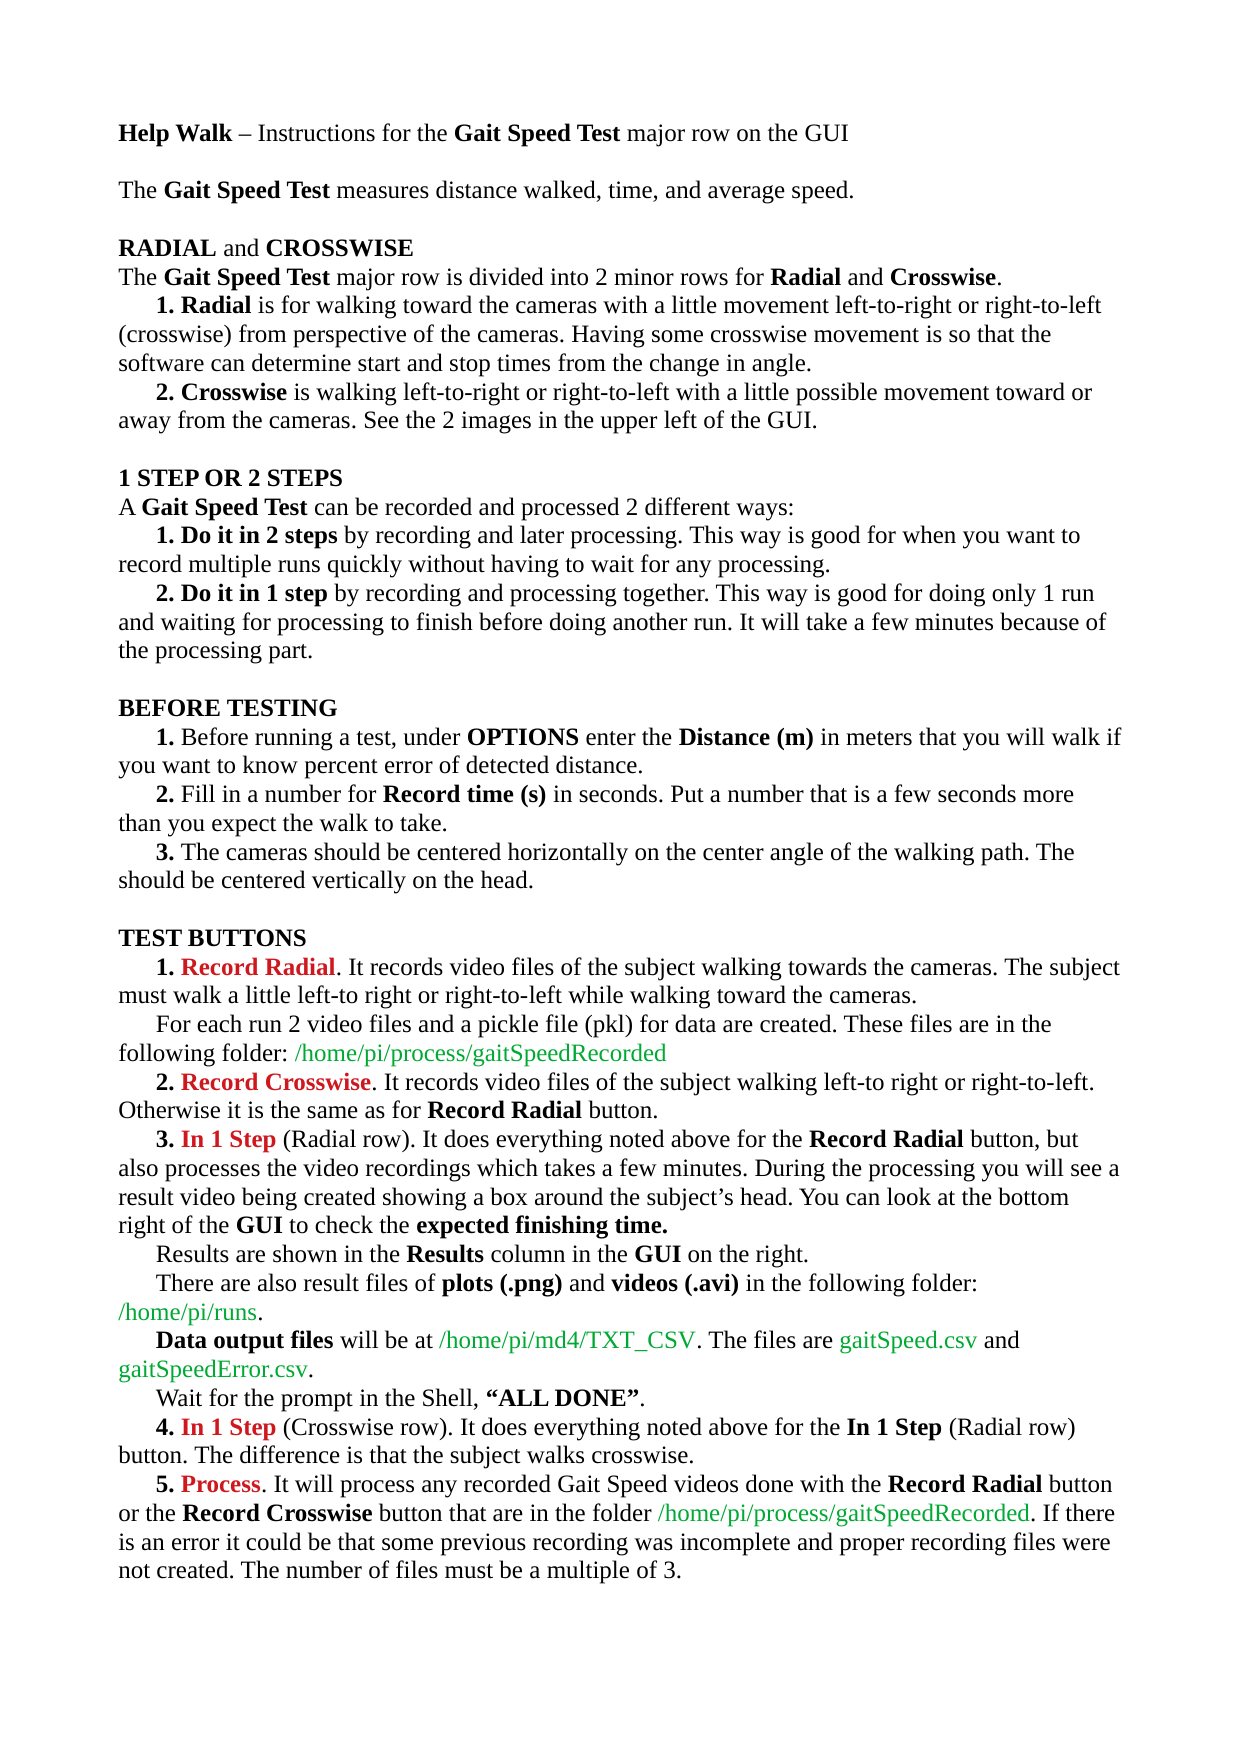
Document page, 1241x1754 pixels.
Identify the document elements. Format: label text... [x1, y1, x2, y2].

text RADIAL and CROSSWISE [118, 233, 1122, 262]
text 3. In 1 Step (Radial row). It does everything noted above for the Record Radial button, but also processes the video recordings which takes a few minutes. During the processing you will see a result video being created showing a box around the subject’s head. You can look at the bottom right of the GUI to check the expected finishing time. [118, 1124, 1122, 1239]
text 1. Record Radial. It records video files of the subject walking towards the cameras. The subject must walk a little left-to right or right-to-left while walking toward the cameras. [118, 952, 1122, 1009]
text A Gait Speed Test can be recorded and processed 2 different ways: [118, 492, 1122, 521]
text 1. Before running a test, under OPTIONS enter the Distance (m) in meters that you will walk if you want to know percent error of detected distance. [118, 722, 1122, 779]
text 5. Process. It will process any recorded Gait Speed videos done with the Record Radial button or the Record Crosswise button that are in the folder /home/pi/process/gaitSpeedRecorded. If there is an error it could be that some previous recording was incomplete and proper recording files were not created. The number of files must be a multiple of 3. [118, 1469, 1122, 1584]
text 3. The cameras should be centered horizontally on the center angle of the walking path. The should be centered vertically on the head. [118, 837, 1122, 894]
text BEFORE TESTING [118, 693, 1122, 722]
text Results are shown in the Results column in the GUI on the right. [118, 1239, 1122, 1268]
text Wait for the prompt in the Shell, “ALL DONE”. [118, 1383, 1122, 1412]
text 4. In 1 Step (Crosswise row). It does everything noted above for the In 1 Step (Radial row) button. The difference is that the subject walks crosswise. [118, 1412, 1122, 1469]
text TEST BUTTONS [118, 923, 1122, 952]
text For each run 2 video files and a pickle file (pkl) for data are created. These files are in the following folder: /home/pi/process/gaitSpeedRecorded [118, 1009, 1122, 1067]
text The Gait Speed Test measures distance walked, time, and average speed. [118, 176, 1122, 204]
text 1. Radial is for walking toward the cameras with a little movement left-to-right or right-to-left (crosswise) from perspective of the cameras. Having some crosswise movement is so that the software can determine start and stop times from the change in angle. [118, 291, 1122, 377]
text 1 STEP OR 2 STEPS [118, 463, 1122, 492]
text 1. Do it in 2 steps by recording and later processing. This way is good for when you want to record multiple runs quickly without having to wait for any processing. [118, 521, 1122, 578]
text 2. Record Crosswise. It records video files of the subject walking left-to right or right-to-left. Otherwise it is the same as for Record Radial button. [118, 1067, 1122, 1124]
text The Gait Speed Test major row is divided into 2 minor rows for Radial and Crosswise. [118, 262, 1122, 291]
text 2. Crosswise is walking left-to-right or right-to-left with a little possible movement toward or away from the cameras. See the 2 images in the upper left of the GUI. [118, 377, 1122, 434]
text 2. Do it in 1 step by recording and processing together. This way is good for doing only 1 run and waiting for processing to finish before doing another run. It will take a few minutes because of the processing part. [118, 578, 1122, 664]
text There are also result files of plots (.png) and videos (.avi) in the following folder: /home/pi/runs. [118, 1268, 1122, 1326]
text Help Walk – Instructions for the Gait Speed Test major row on the GUI [118, 118, 1122, 147]
text 2. Fill in a number for Record time (s) in seconds. Put a number that is a few seconds more than you expect the walk to take. [118, 779, 1122, 837]
text Data output files will be at /home/pi/md4/TXT_CSV. The files are gaitSpeed.csv and gaitSpeedError.csv. [118, 1326, 1122, 1383]
